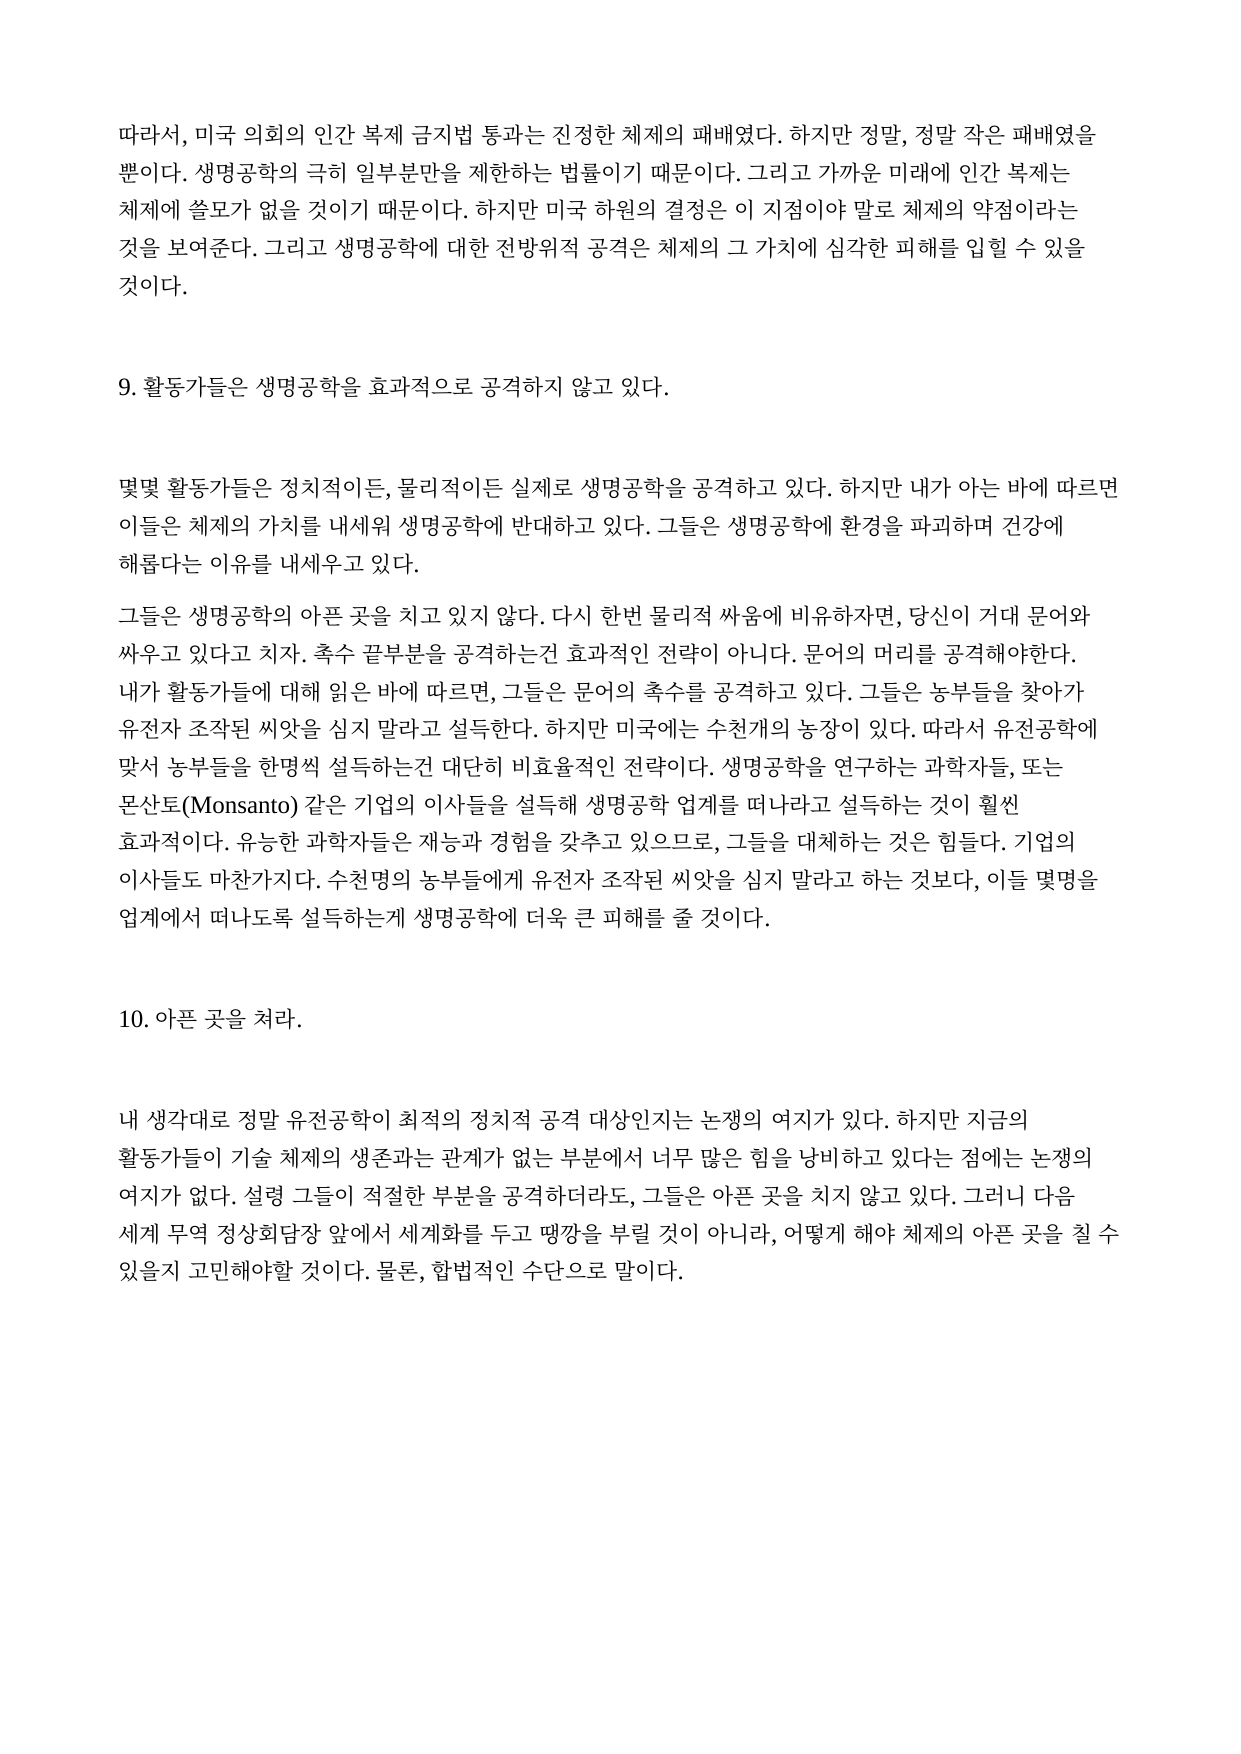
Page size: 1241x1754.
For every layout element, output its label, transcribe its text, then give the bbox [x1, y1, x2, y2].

text 내 생각대로 정말 유전공학이 최적의 정치적 공격 대상인지는 논쟁의 여지가 있다. 하지만 지금의 활동가들이 기술 체제의 생존과는 관계가 없는 부분에서 너무 많은 힘을 낭비하고 있다는 점에는 논쟁의 여지가 없다. 설령 그들이 적절한 부분을 공격하더라도, 그들은 아픈 곳을 치지 않고 있다. 그러니 다음 세계 무역 정상회담장 앞에서 세계화를 두고 땡깡을 부릴 것이 아니라, 어떻게 해야 체제의 아픈 곳을 칠 수 있을지 고민해야할 것이다. 물론, 합법적인 수단으로 말이다. [118, 1104, 1122, 1286]
text 따라서, 미국 의회의 인간 복제 금지법 통과는 진정한 체제의 패배였다. 하지만 정말, 정말 작은 패배였을 뿐이다. 생명공학의 극히 일부분만을 제한하는 법률이기 때문이다. 그리고 가까운 미래에 인간 복제는 체제에 쓸모가 없을 것이기 때문이다. 하지만 미국 하원의 결정은 이 지점이야 말로 체제의 약점이라는 것을 보여준다. 그리고 생명공학에 대한 전방위적 공격은 체제의 그 가치에 심각한 피해를 입힐 수 있을 것이다. [118, 118, 1122, 300]
text 몇몇 활동가들은 정치적이든, 물리적이든 실제로 생명공학을 공격하고 있다. 하지만 내가 아는 바에 따르면 이들은 체제의 가치를 내세워 생명공학에 반대하고 있다. 그들은 생명공학에 환경을 파괴하며 건강에 해롭다는 이유를 내세우고 있다. [118, 472, 1122, 578]
text 그들은 생명공학의 아픈 곳을 치고 있지 않다. 다시 한번 물리적 싸움에 비유하자면, 당신이 거대 문어와 싸우고 있다고 치자. 촉수 끝부분을 공격하는건 효과적인 전략이 아니다. 문어의 머리를 공격해야한다. 내가 활동가들에 대해 읽은 바에 따르면, 그들은 문어의 촉수를 공격하고 있다. 그들은 농부들을 찾아가 유전자 조작된 씨앗을 심지 말라고 설득한다. 하지만 미국에는 수천개의 농장이 있다. 따라서 유전공학에 맞서 농부들을 한명씩 설득하는건 대단히 비효율적인 전략이다. 생명공학을 연구하는 과학자들, 또는 몬산토(Monsanto) 같은 기업의 이사들을 설득해 생명공학 업계를 떠나라고 설득하는 것이 훨씬 효과적이다. 유능한 과학자들은 재능과 경험을 갖추고 있으므로, 그들을 대체하는 것은 힘들다. 기업의 이사들도 마찬가지다. 수천명의 농부들에게 유전자 조작된 씨앗을 심지 말라고 하는 것보다, 이들 몇명을 업계에서 떠나도록 설득하는게 생명공학에 더욱 큰 피해를 줄 것이다. [118, 599, 1122, 932]
text 9. 활동가들은 생명공학을 효과적으로 공격하지 않고 있다. [118, 370, 1122, 402]
text 10. 아픈 곳을 쳐라. [118, 1002, 1122, 1034]
